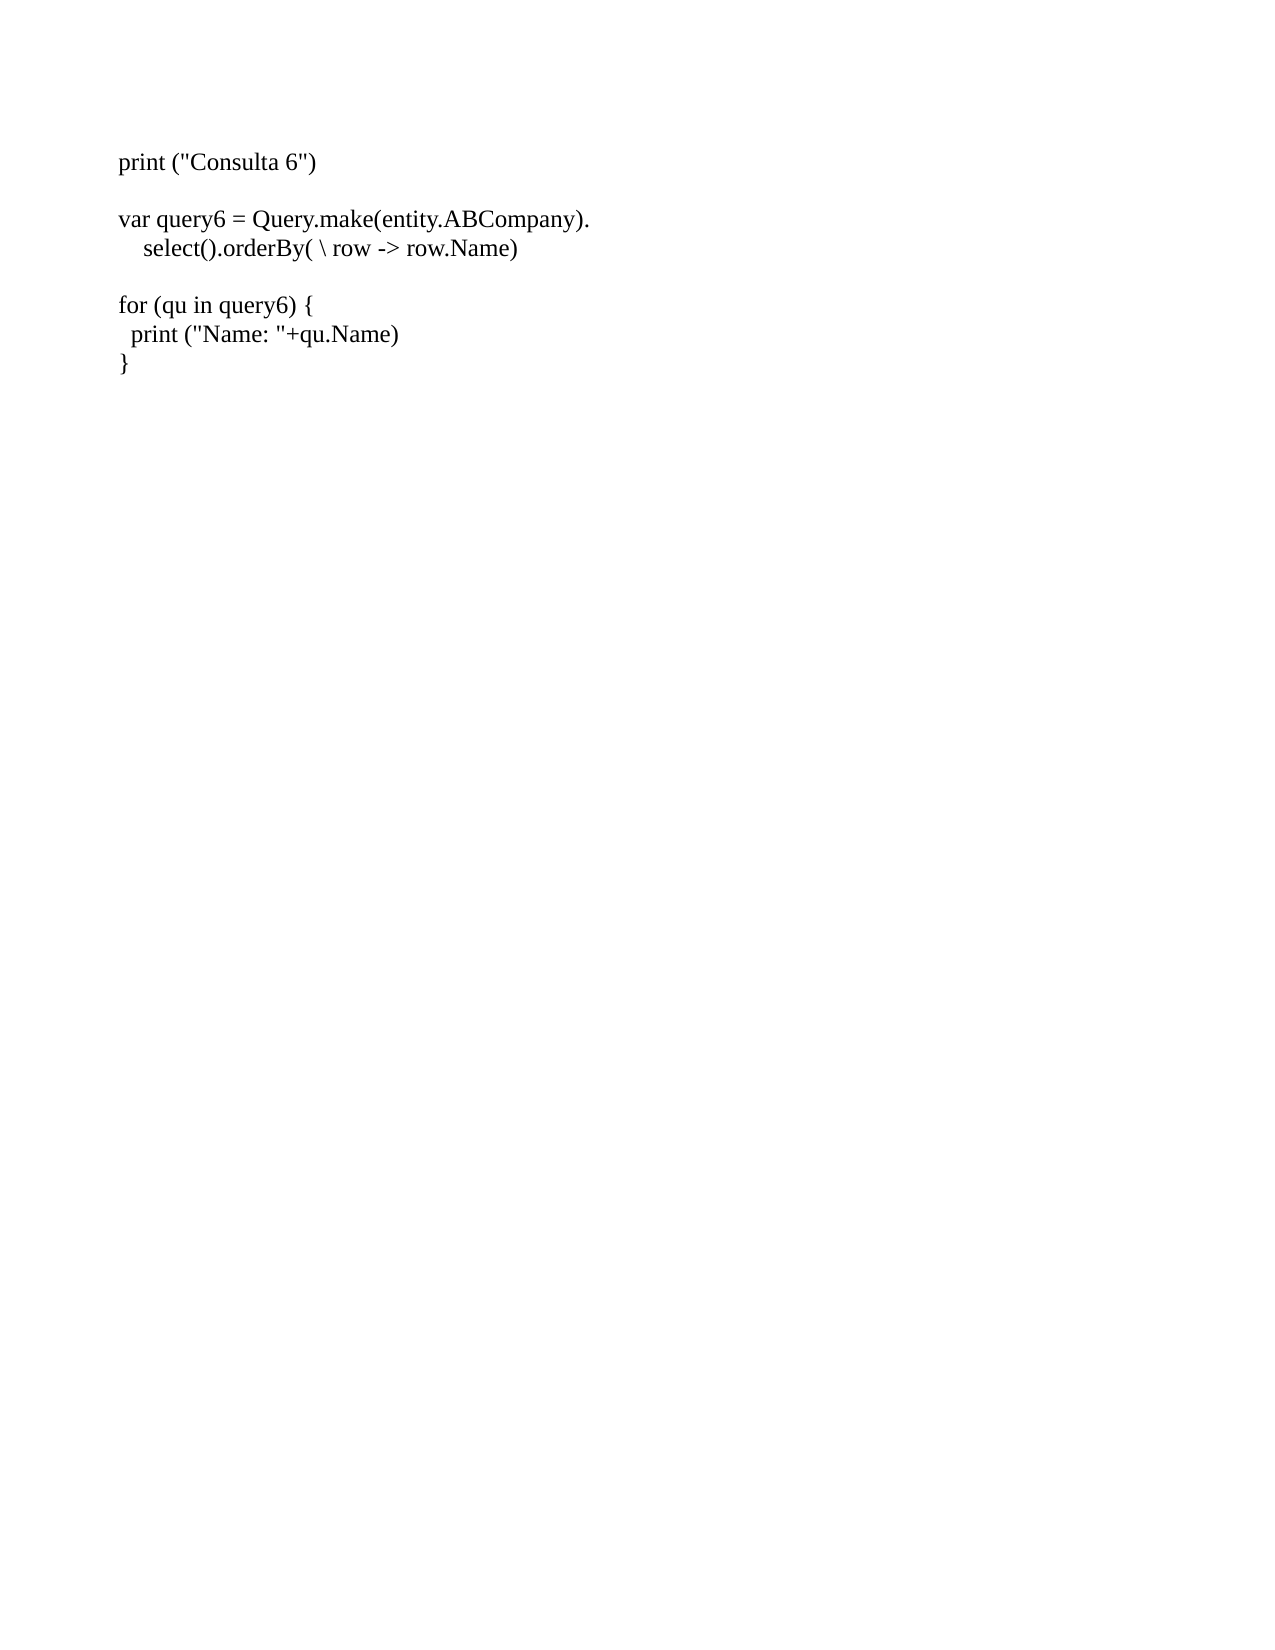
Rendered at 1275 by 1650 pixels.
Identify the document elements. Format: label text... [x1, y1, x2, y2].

text print ("Name: "+qu.Name) [118, 319, 1157, 348]
text for (qu in query6) { [118, 291, 1157, 319]
text } [118, 348, 1157, 377]
text select().orderBy( \ row -> row.Name) [118, 233, 1157, 262]
text print ("Consulta 6") [118, 147, 1157, 176]
text var query6 = Query.make(entity.ABCompany). [118, 204, 1157, 233]
